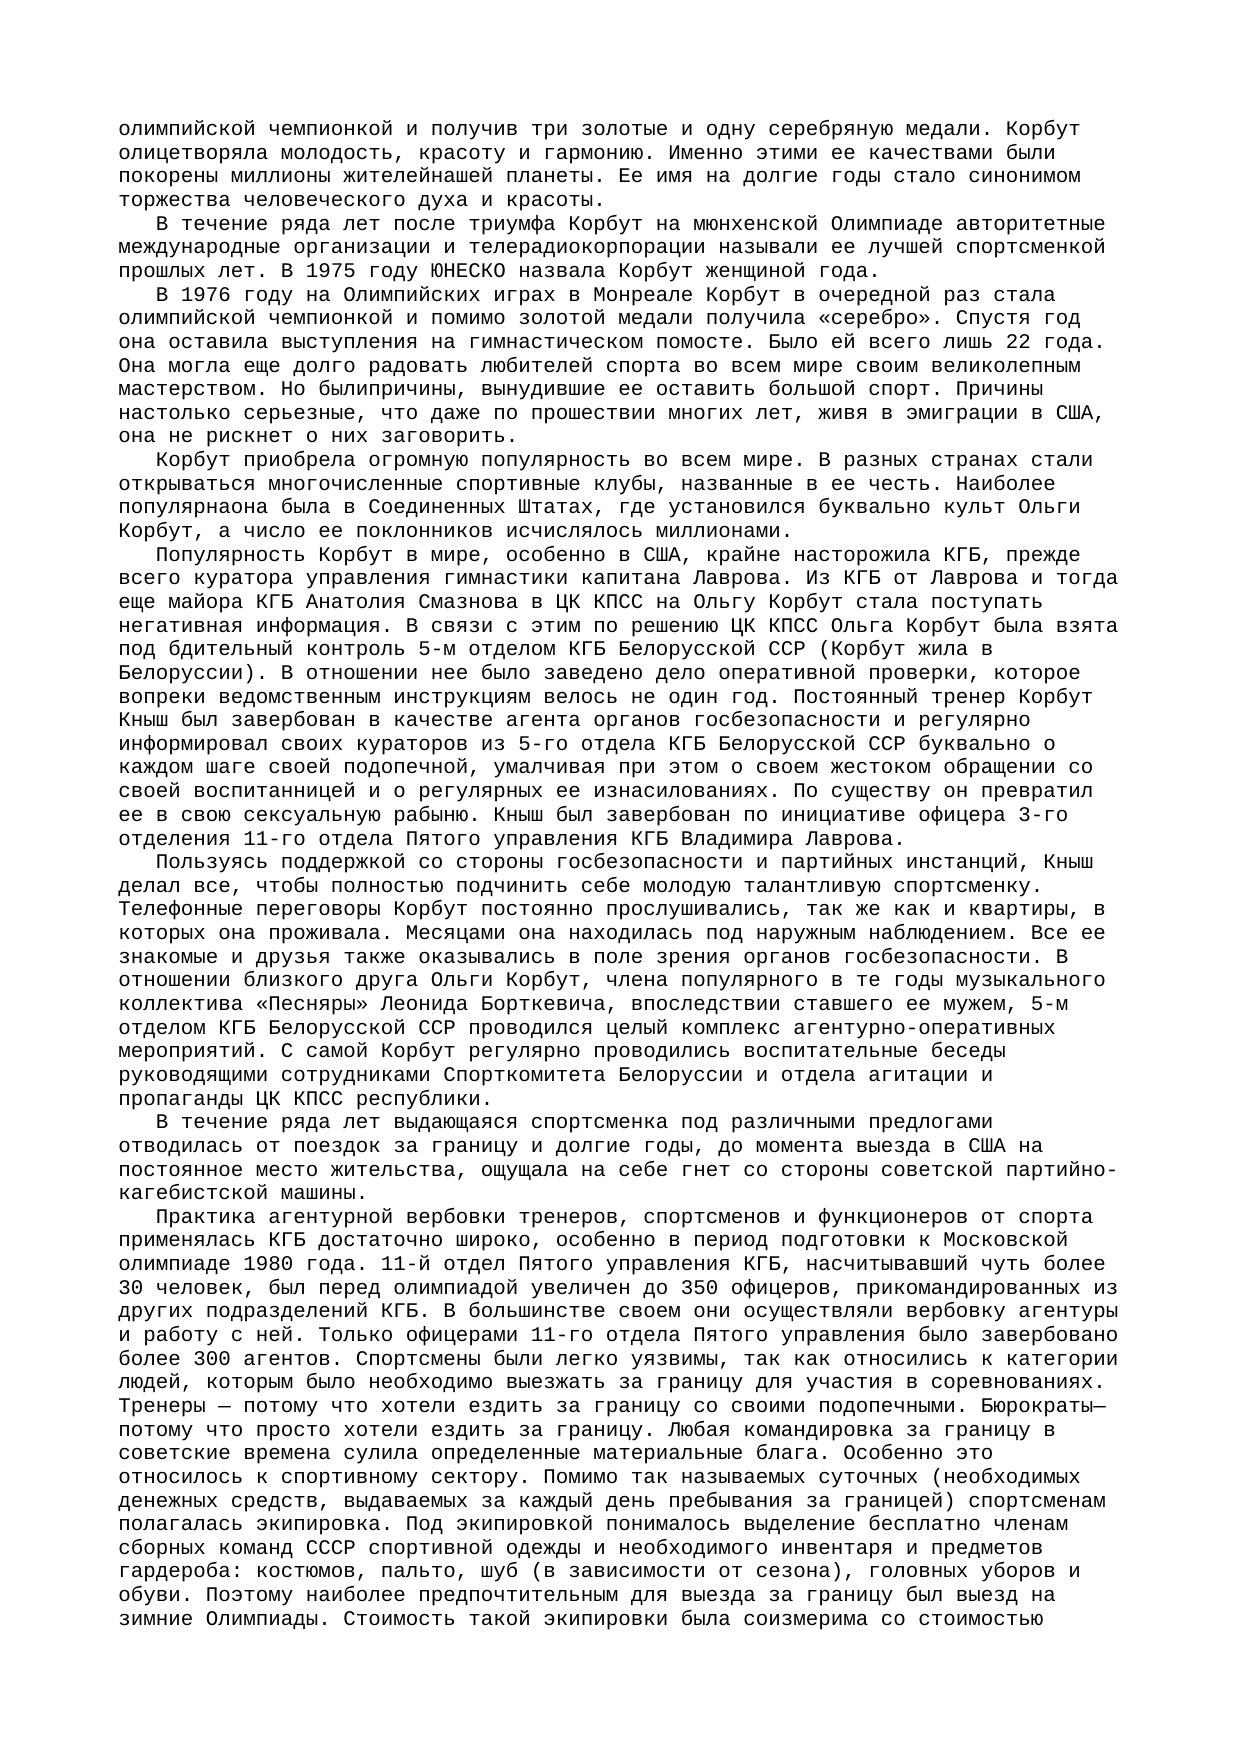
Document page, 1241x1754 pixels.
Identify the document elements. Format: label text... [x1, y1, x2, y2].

text В течение ряда лет выдающаяся спортсменка под различными предлогами отводилась от поездок за границу и долгие годы, до момента выезда в США на постоянное место жительства, ощущала на себе гнет со стороны советской партийно-кагебистской машины. [118, 1111, 1122, 1206]
text Пользуясь поддержкой со стороны госбезопасности и партийных инстанций, Кныш делал все, чтобы полностью подчинить себе молодую талантливую спортсменку. Телефонные переговоры Корбут постоянно прослушивались, так же как и квартиры, в которых она проживала. Месяцами она находилась под наружным наблюдением. Все ее знакомые и друзья также оказывались в поле зрения органов госбезопасности. В отношении близкого друга Ольги Корбут, члена популярного в те годы музыкального коллектива «Песняры» Леонида Борткевича, впоследствии ставшего ее мужем, 5-м отделом КГБ Белорусской ССР проводился целый комплекс агентурно-оперативных мероприятий. С самой Корбут регулярно проводились воспитательные беседы руководящими сотрудниками Спорткомитета Белоруссии и отдела агитации и пропаганды ЦК КПСС республики. [118, 851, 1122, 1111]
text олимпийской чемпионкой и получив три золотые и одну серебряную медали. Корбут олицетворяла молодость, красоту и гармонию. Именно этими ее качествами были покорены миллионы жителейнашей планеты. Ее имя на долгие годы стало синонимом торжества человеческого духа и красоты. [118, 118, 1122, 213]
text В течение ряда лет после триумфа Корбут на мюнхенской Олимпиаде авторитетные международные организации и телерадиокорпорации называли ее лучшей спортсменкой прошлых лет. В 1975 году ЮНЕСКО назвала Корбут женщиной года. [118, 213, 1122, 284]
text В 1976 году на Олимпийских играх в Монреале Корбут в очередной раз стала олимпийской чемпионкой и помимо золотой медали получила «серебро». Спустя год она оставила выступления на гимнастическом помосте. Было ей всего лишь 22 года. Она могла еще долго радовать любителей спорта во всем мире своим великолепным мастерством. Но былипричины, вынудившие ее оставить большой спорт. Причины настолько серьезные, что даже по прошествии многих лет, живя в эмиграции в США, она не рискнет о них заговорить. [118, 284, 1122, 449]
text Корбут приобрела огромную популярность во всем мире. В разных странах стали открываться многочисленные спортивные клубы, названные в ее честь. Наиболее популярнаона была в Соединенных Штатах, где установился буквально культ Ольги Корбут, а число ее поклонников исчислялось миллионами. [118, 449, 1122, 544]
text Практика агентурной вербовки тренеров, спортсменов и функционеров от спорта применялась КГБ достаточно широко, особенно в период подготовки к Московской олимпиаде 1980 года. 11-й отдел Пятого управления КГБ, насчитывавший чуть более 30 человек, был перед олимпиадой увеличен до 350 офицеров, прикомандированных из других подразделений КГБ. В большинстве своем они осуществляли вербовку агентуры и работу с ней. Только офицерами 11-го отдела Пятого управления было завербовано более 300 агентов. Спортсмены были легко уязвимы, так как относились к категории людей, которым было необходимо выезжать за границу для участия в соревнованиях. Тренеры — потому что хотели ездить за границу со своими подопечными. Бюрократы— потому что просто хотели ездить за границу. Любая командировка за границу в советские времена сулила определенные материальные блага. Особенно это относилось к спортивному сектору. Помимо так называемых суточных (необходимых денежных средств, выдаваемых за каждый день пребывания за границей) спортсменам полагалась экипировка. Под экипировкой понималось выделение бесплатно членам сборных команд СССР спортивной одежды и необходимого инвентаря и предметов гардероба: костюмов, пальто, шуб (в зависимости от сезона), головных уборов и обуви. Поэтому наиболее предпочтительным для выезда за границу был выезд на зимние Олимпиады. Стоимость такой экипировки была соизмерима со стоимостью [118, 1206, 1122, 1631]
text Популярность Корбут в мире, особенно в США, крайне насторожила КГБ, прежде всего куратора управления гимнастики капитана Лаврова. Из КГБ от Лаврова и тогда еще майора КГБ Анатолия Смазнова в ЦК КПСС на Ольгу Корбут стала поступать негативная информация. В связи с этим по решению ЦК КПСС Ольга Корбут была взята под бдительный контроль 5-м отделом КГБ Белорусской ССР (Корбут жила в Белоруссии). В отношении нее было заведено дело оперативной проверки, которое вопреки ведомственным инструкциям велось не один год. Постоянный тренер Корбут Кныш был завербован в качестве агента органов госбезопасности и регулярно информировал своих кураторов из 5-го отдела КГБ Белорусской ССР буквально о каждом шаге своей подопечной, умалчивая при этом о своем жестоком обращении со своей воспитанницей и о регулярных ее изнасилованиях. По существу он превратил ее в свою сексуальную рабыню. Кныш был завербован по инициативе офицера 3-го отделения 11-го отдела Пятого управления КГБ Владимира Лаврова. [118, 544, 1122, 851]
